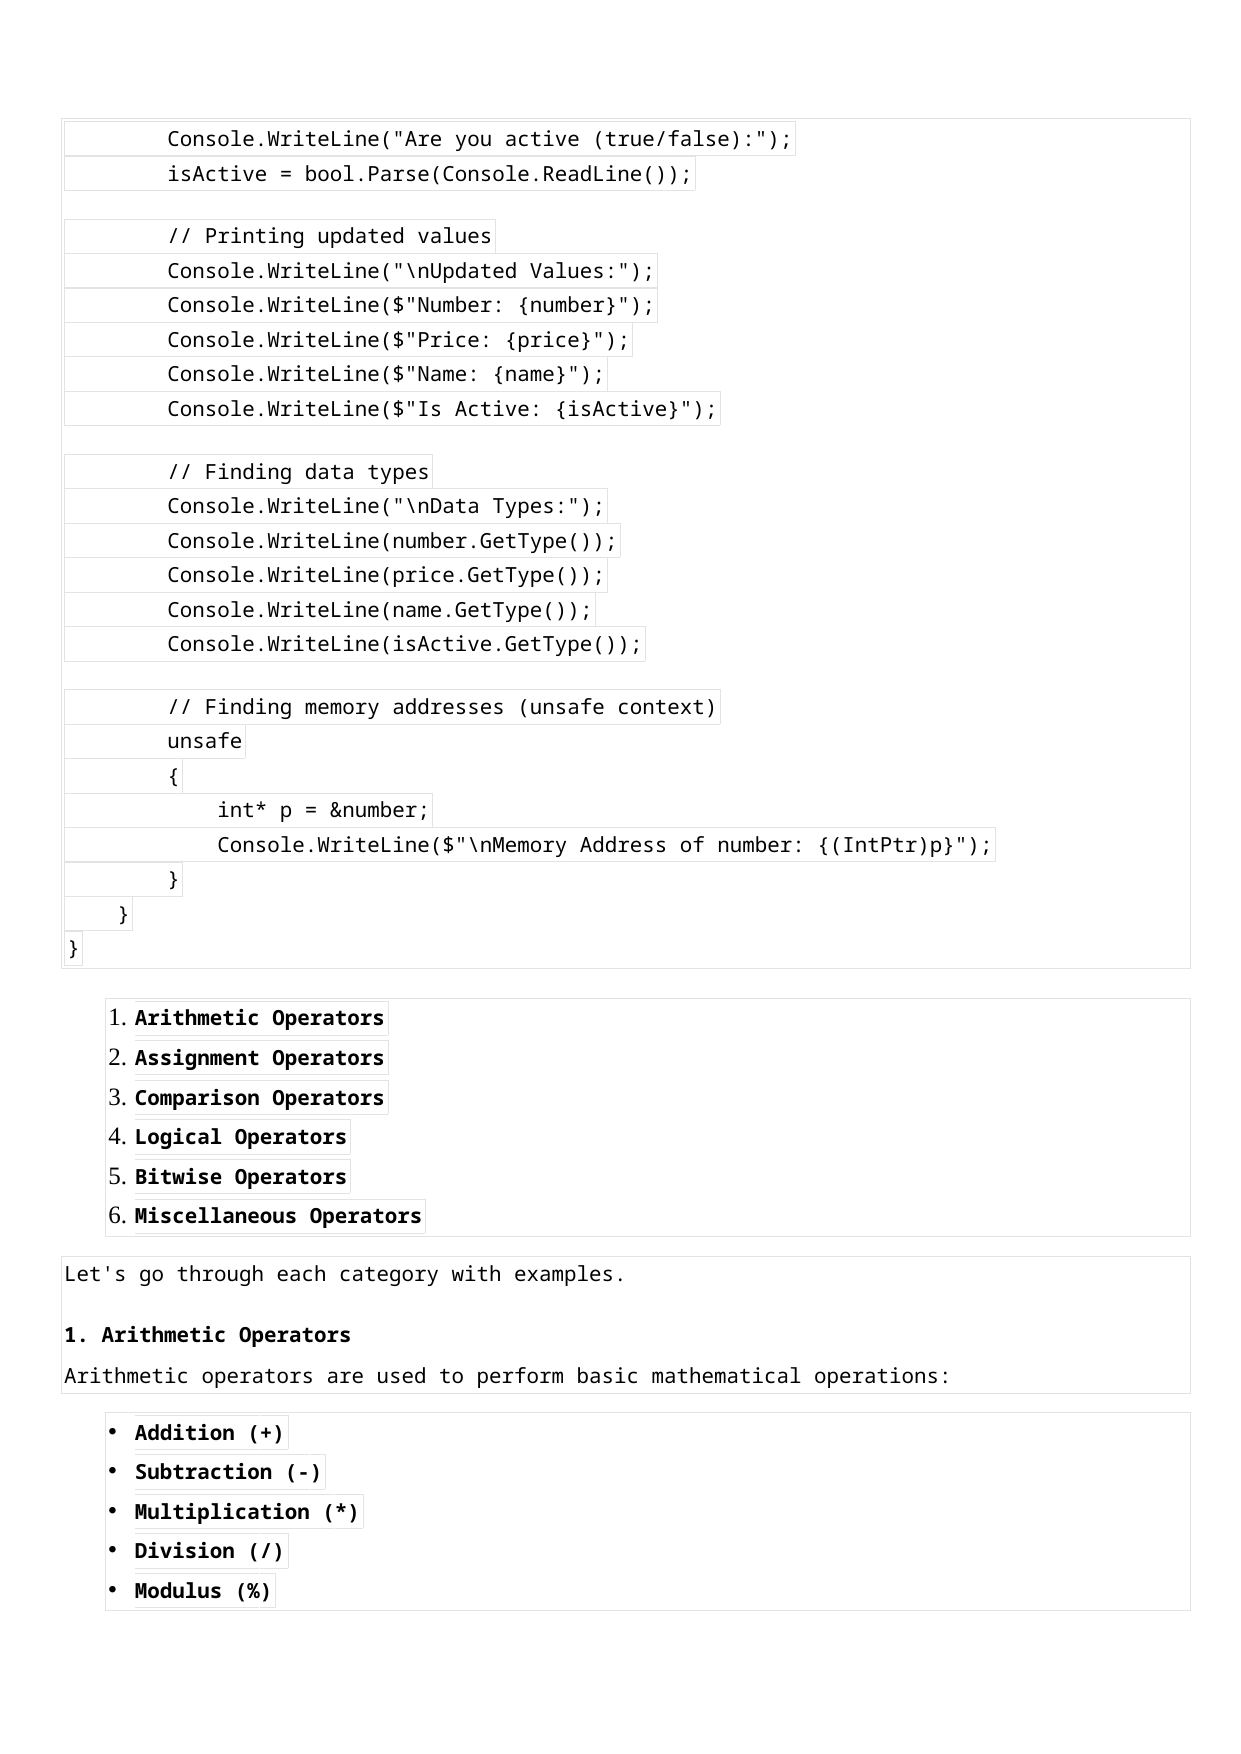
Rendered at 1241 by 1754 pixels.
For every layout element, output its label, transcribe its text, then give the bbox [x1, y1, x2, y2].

text Console.WriteLine("\nData Types:"); [65, 489, 607, 520]
text Console.WriteLine(number.GetType()); [65, 524, 620, 554]
text [633, 319, 1190, 353]
text [608, 554, 1190, 589]
list Miscellaneous Operators [106, 1195, 1190, 1236]
text int* p = &number; [65, 789, 182, 793]
text [133, 893, 1190, 927]
text [183, 858, 1190, 893]
text Console.WriteLine($"Is Active: {isActive}"); [65, 392, 720, 425]
text Console.WriteLine(name.GetType()); [65, 593, 595, 623]
list Assignment Operators [106, 1037, 1190, 1074]
text Console.WriteLine(price.GetType()); [65, 558, 607, 589]
text int* p = &number; [65, 794, 432, 824]
subtitle 1. Arithmetic Operators [62, 1317, 1190, 1349]
list Arithmetic Operators [106, 999, 1190, 1035]
list Addition (+) [106, 1413, 1190, 1449]
text } [65, 897, 132, 927]
text [596, 589, 1190, 623]
text Console.WriteLine($"\nMemory Address of number: {(IntPtr)p}"); [433, 824, 1190, 858]
text Console.WriteLine("\nUpdated Values:"); [65, 254, 657, 284]
text } [65, 863, 182, 893]
text int* p = &number; [183, 789, 1190, 824]
text Console.WriteLine("\nUpdated Values:"); [496, 250, 1190, 284]
list Bitwise Operators [106, 1156, 1190, 1193]
text [696, 153, 1190, 190]
text [658, 284, 1190, 319]
text Console.WriteLine($"Number: {number}"); [65, 289, 657, 319]
text Console.WriteLine(isActive.GetType()); [596, 623, 1190, 661]
text Arithmetic operators are used to perform basic mathematical operations: [62, 1358, 1190, 1393]
text // Finding memory addresses (unsafe context) [62, 686, 1190, 721]
list Logical Operators [106, 1116, 1190, 1154]
text // Printing updated values [62, 216, 1190, 250]
text { [65, 759, 182, 789]
text isActive = bool.Parse(Console.ReadLine()); [65, 157, 695, 190]
text Console.WriteLine(isActive.GetType()); [65, 627, 645, 661]
text unsafe [65, 725, 245, 755]
text [246, 721, 1190, 755]
list Modulus (%) [106, 1570, 1190, 1610]
list Subtraction (-) [106, 1451, 1190, 1489]
text Console.WriteLine($"Is Active: {isActive}"); [608, 388, 1190, 425]
text [608, 353, 1190, 388]
text } [62, 927, 1190, 968]
text Let's go through each category with examples. [62, 1257, 1190, 1287]
text Console.WriteLine(number.GetType()); [608, 520, 1190, 554]
list Division (/) [106, 1530, 1190, 1568]
text [183, 755, 1190, 789]
text Console.WriteLine($"Price: {price}"); [65, 323, 632, 353]
text Console.WriteLine($"Name: {name}"); [65, 357, 607, 388]
text // Finding data types [62, 451, 1190, 485]
text Console.WriteLine("Are you active (true/false):"); [62, 119, 1190, 153]
text Console.WriteLine("\nData Types:"); [433, 485, 1190, 520]
list Multiplication (*) [106, 1491, 1190, 1528]
text Console.WriteLine($"\nMemory Address of number: {(IntPtr)p}"); [65, 828, 995, 858]
list Comparison Operators [106, 1077, 1190, 1114]
